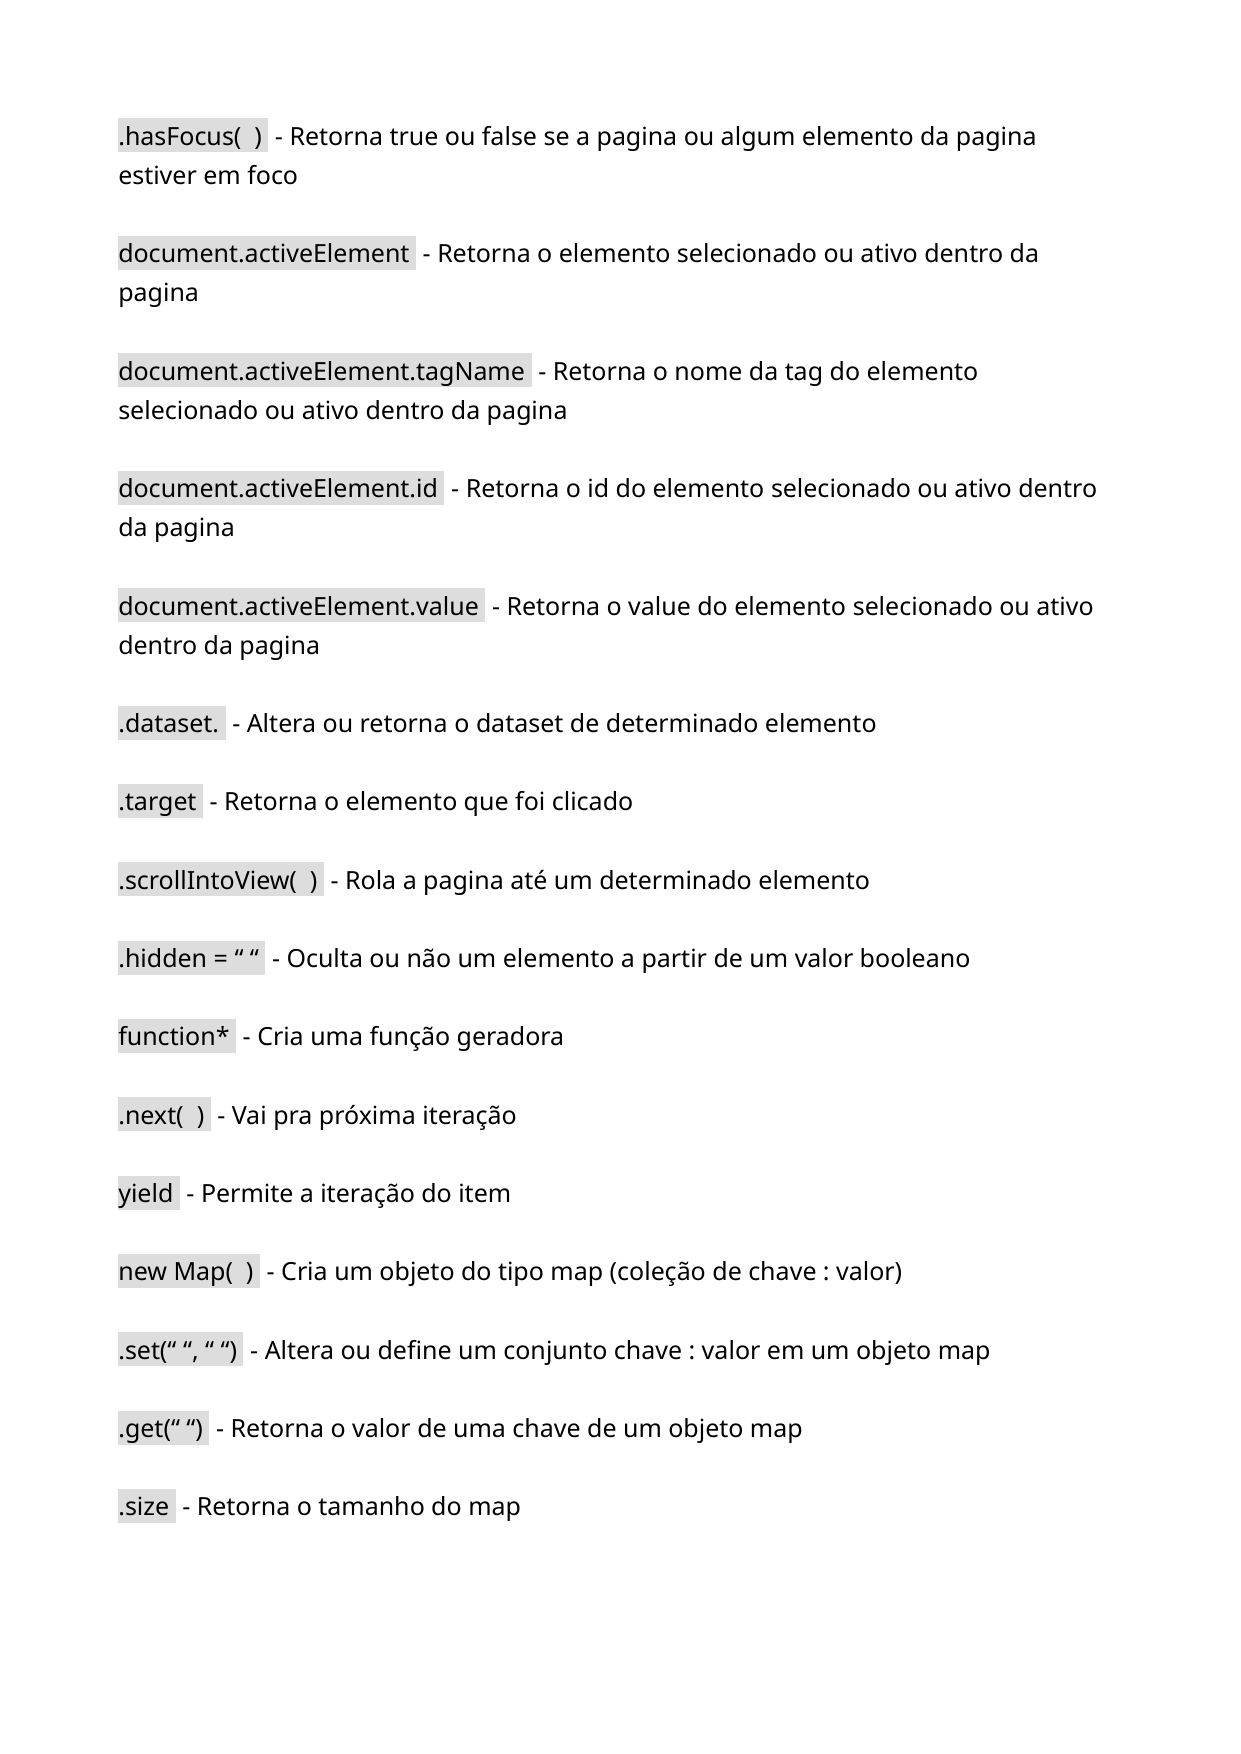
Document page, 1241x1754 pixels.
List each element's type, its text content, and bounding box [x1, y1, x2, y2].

text .size - Retorna o tamanho do map [118, 1489, 1122, 1523]
text yield - Permite a iteração do item [118, 1176, 1122, 1210]
text .hidden = “ “ - Oculta ou não um elemento a partir de um valor booleano [118, 941, 1122, 975]
text function* - Cria uma função geradora [118, 1019, 1122, 1053]
text .target - Retorna o elemento que foi clicado [118, 784, 1122, 818]
text document.activeElement.id - Retorna o id do elemento selecionado ou ativo dentro da pagina [118, 471, 1122, 544]
text document.activeElement.value - Retorna o value do elemento selecionado ou ativo dentro da pagina [118, 588, 1122, 661]
text document.activeElement - Retorna o elemento selecionado ou ativo dentro da pagina [118, 236, 1122, 309]
text new Map( ) - Cria um objeto do tipo map (coleção de chave : valor) [118, 1254, 1122, 1288]
text .hasFocus( ) - Retorna true ou false se a pagina ou algum elemento da pagina estiver em foco [118, 118, 1122, 191]
text document.activeElement.tagName - Retorna o nome da tag do elemento selecionado ou ativo dentro da pagina [118, 353, 1122, 426]
text .next( ) - Vai pra próxima iteração [118, 1097, 1122, 1131]
text .get(“ “) - Retorna o valor de uma chave de um objeto map [118, 1411, 1122, 1445]
text .dataset. - Altera ou retorna o dataset de determinado elemento [118, 706, 1122, 740]
text .set(“ “, “ “) - Altera ou define um conjunto chave : valor em um objeto map [118, 1332, 1122, 1366]
text .scrollIntoView( ) - Rola a pagina até um determinado elemento [118, 862, 1122, 896]
